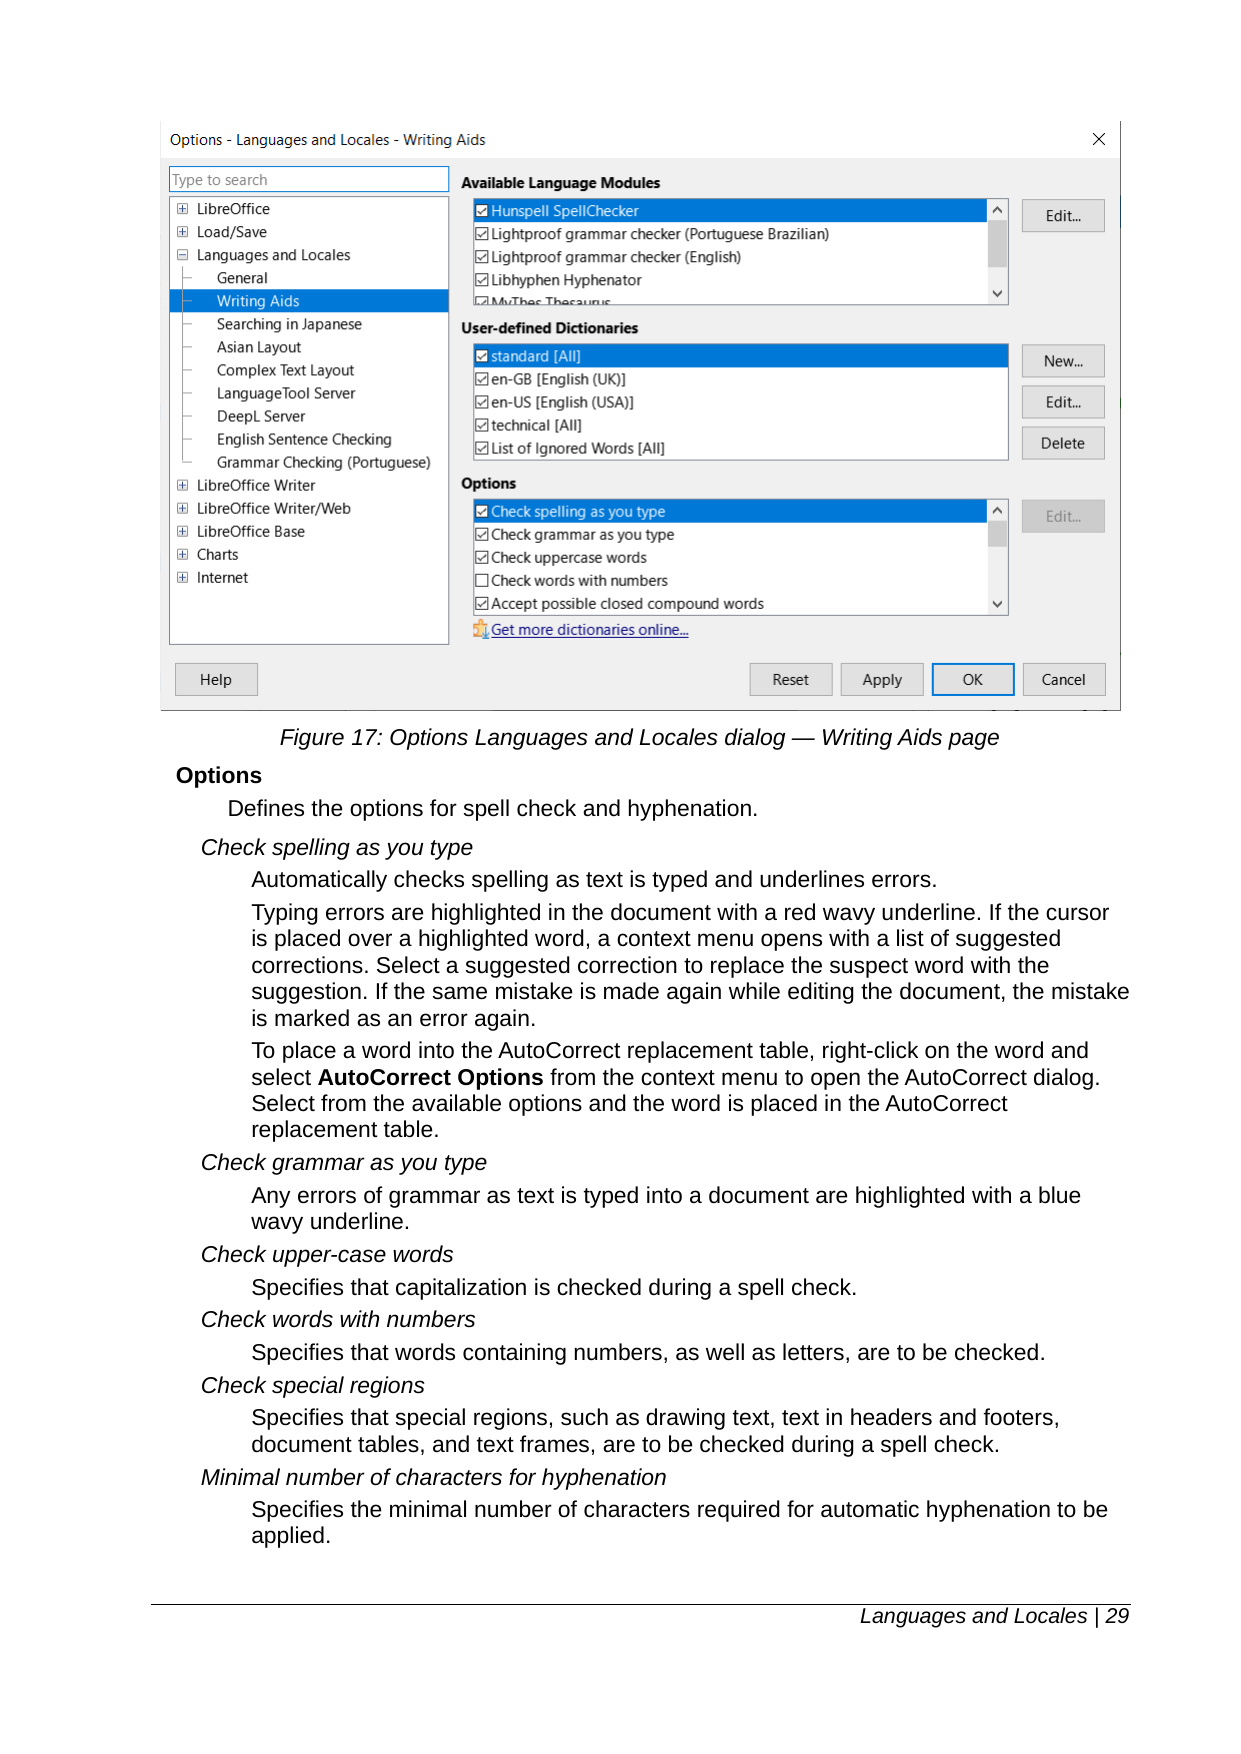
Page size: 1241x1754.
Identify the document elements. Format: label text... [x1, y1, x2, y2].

text Figure 17: Options Languages and Locales dialog — Writing Aids page [161, 723, 1121, 750]
text Automatically checks spelling as text is typed and underlines errors. [251, 866, 1131, 893]
text Any errors of grammar as text is typed into a document are highlighted with a blue wavy underline. [251, 1182, 1131, 1234]
text Check upper-case words [201, 1241, 1131, 1267]
text Check words with numbers [201, 1306, 1131, 1333]
text Specifies that words containing numbers, as well as letters, are to be checked. [251, 1339, 1131, 1365]
text Specifies that capitalization is checked during a spell check. [251, 1273, 1131, 1300]
picture [160, 121, 1121, 711]
text Options [176, 762, 1131, 788]
text Check spelling as you type [201, 834, 1131, 860]
text Check special regions [201, 1372, 1131, 1398]
text Typing errors are highlighted in the document with a red wavy underline. If the cursor is placed over a highlighted word, a context menu opens with a list of suggested corrections. Select a suggested correction to replace the suspect word with the suggestion. If the same mistake is made again while editing the document, the mistake is marked as an error again. [251, 899, 1131, 1031]
text Check grammar as you type [201, 1149, 1131, 1176]
text Defines the options for spell check and hyphenation. [227, 795, 1131, 821]
text Minimal number of characters for hyphenation [201, 1463, 1131, 1490]
text Specifies the minimal number of characters required for automatic hyphenation to be applied. [251, 1496, 1131, 1549]
text Specifies that special regions, such as drawing text, text in headers and footers, document tables, and text frames, are to be checked during a spell check. [251, 1404, 1131, 1457]
text To place a word into the AutoCorrect replacement table, right-click on the word and select AutoCorrect Options from the context menu to open the AutoCorrect dialog. Select from the available options and the word is placed in the AutoCorrect replacement table. [251, 1037, 1131, 1143]
